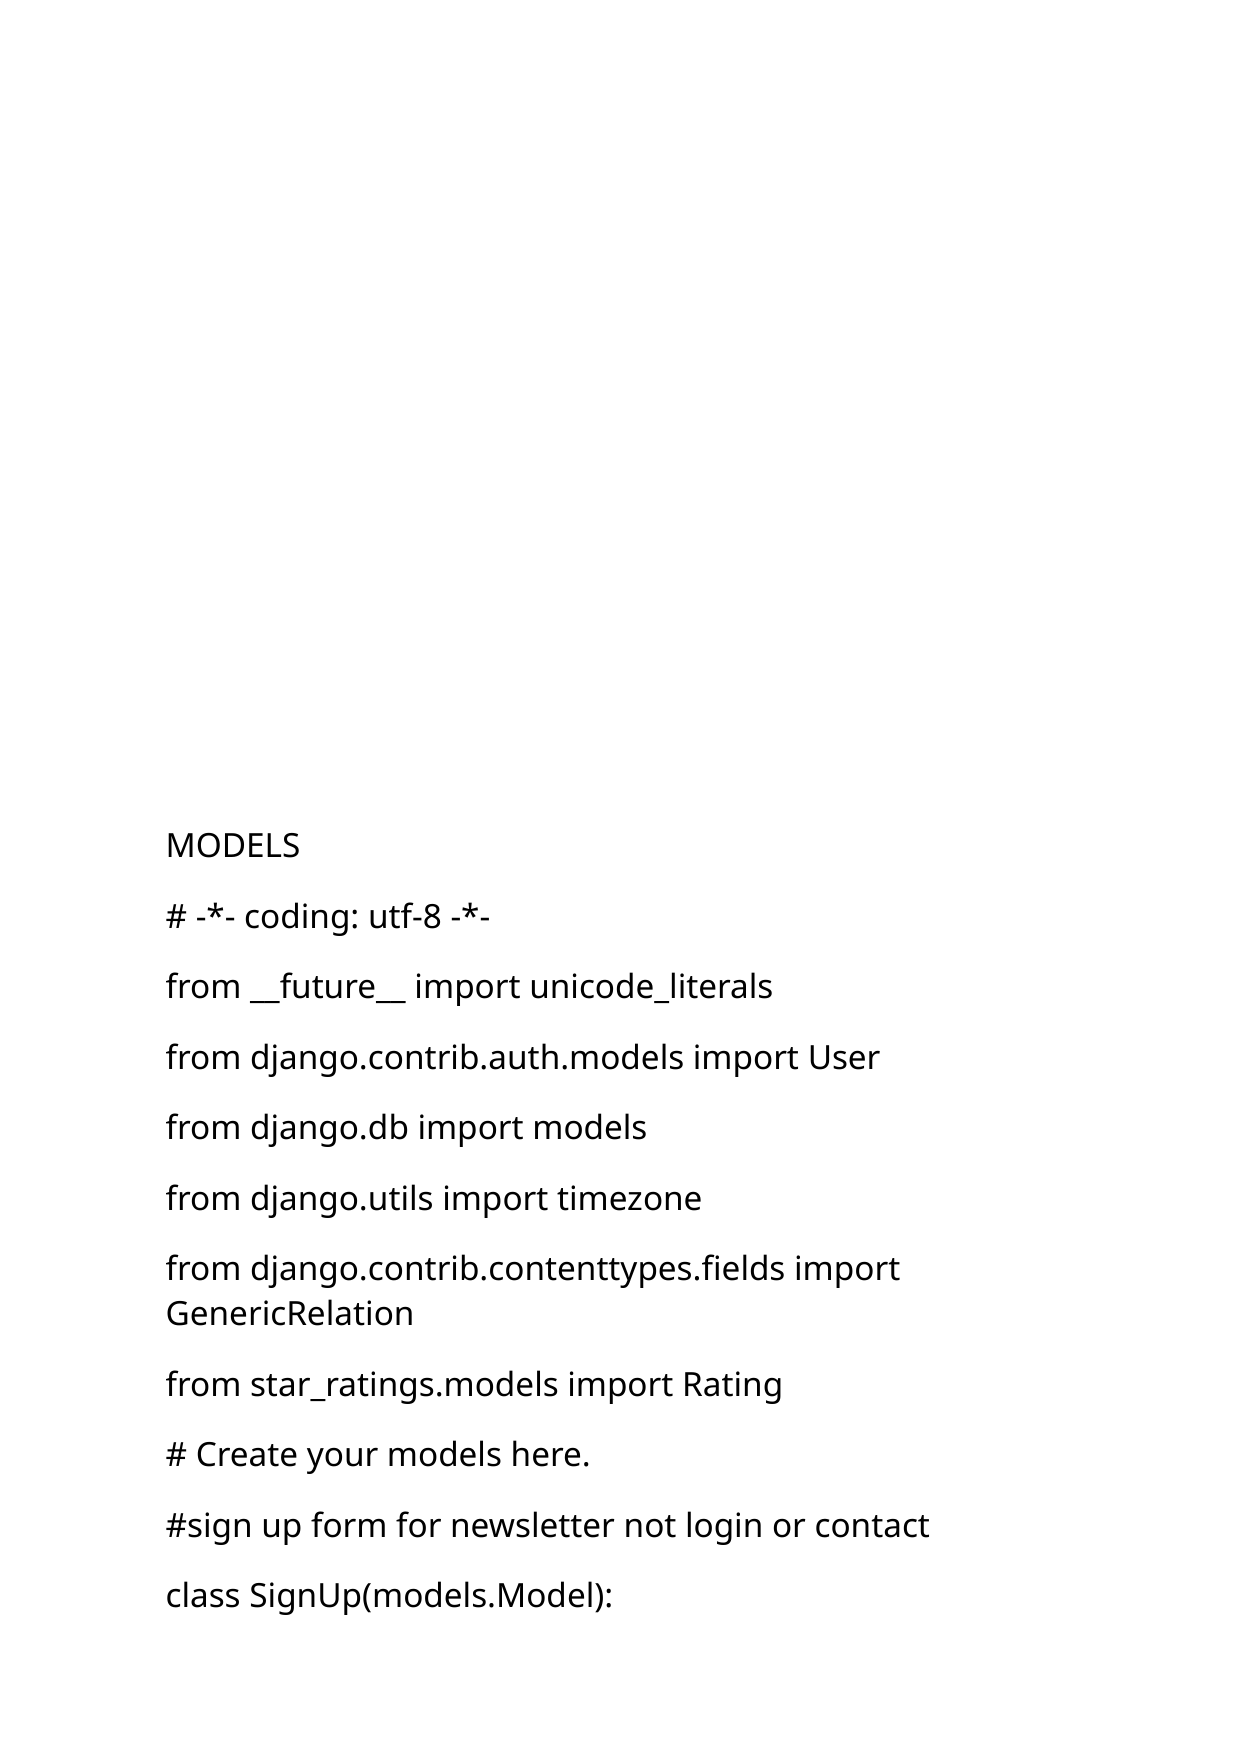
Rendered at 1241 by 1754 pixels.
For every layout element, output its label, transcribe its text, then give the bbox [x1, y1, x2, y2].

text from django.contrib.auth.models import User [165, 1033, 1122, 1079]
text from django.db import models [165, 1104, 1122, 1149]
text from star_ratings.models import Rating [165, 1361, 1122, 1406]
text from __future__ import unicode_literals [165, 963, 1122, 1008]
text class SignUp(models.Model): [165, 1572, 1122, 1617]
text # -*- coding: utf-8 -*- [165, 893, 1122, 938]
text from django.contrib.contenttypes.fields import GenericRelation [165, 1245, 1122, 1336]
text MODELS [165, 822, 1122, 868]
text #sign up form for newsletter not login or contact [165, 1501, 1122, 1547]
text from django.utils import timezone [165, 1174, 1122, 1220]
text # Create your models here. [165, 1431, 1122, 1476]
